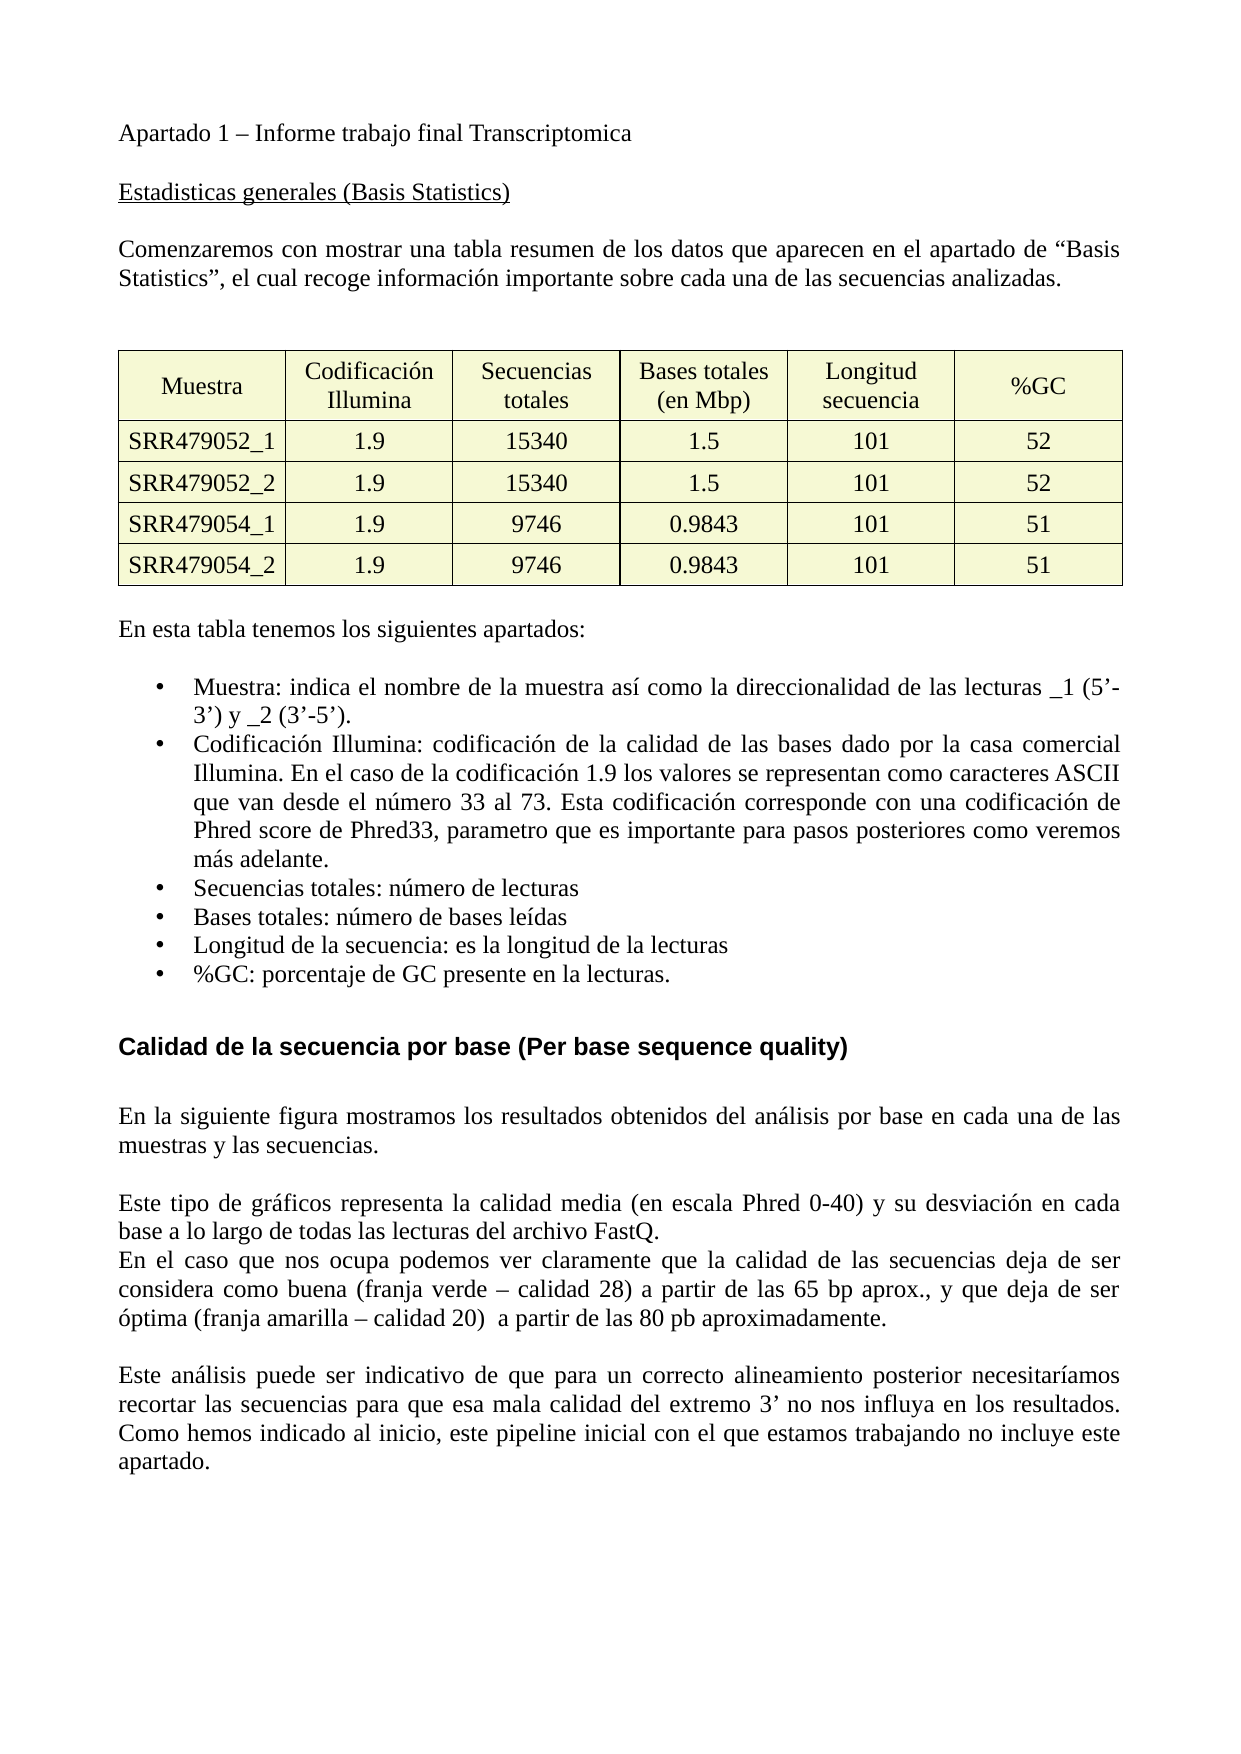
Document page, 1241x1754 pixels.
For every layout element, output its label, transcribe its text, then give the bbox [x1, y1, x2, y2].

table_cell 0.9843 [621, 544, 787, 584]
text En la siguiente figura mostramos los resultados obtenidos del análisis por base en cada una de las muestras y las secuencias. [118, 1101, 1122, 1159]
table_cell SRR479052_2 [119, 462, 285, 502]
table_header %GC [955, 351, 1122, 419]
table_cell 1.9 [286, 421, 452, 461]
text Comenzaremos con mostrar una tabla resumen de los datos que aparecen en el apartado de “Basis Statistics”, el cual recoge información importante sobre cada una de las secuencias analizadas. [118, 234, 1122, 292]
table_cell 9746 [453, 544, 619, 584]
table_cell 52 [955, 421, 1122, 461]
table_header Secuencias totales [453, 351, 619, 419]
list Bases totales: número de bases leídas [156, 902, 1122, 931]
table_cell 101 [788, 421, 954, 461]
text Estadisticas generales (Basis Statistics) [118, 177, 1122, 206]
table_cell 51 [955, 503, 1122, 543]
table_cell SRR479054_2 [119, 544, 285, 584]
table_cell 15340 [453, 462, 619, 502]
table_cell 1.9 [286, 503, 452, 543]
table_cell 1.5 [621, 421, 787, 461]
text En esta tabla tenemos los siguientes apartados: [118, 614, 1122, 643]
table_cell 9746 [453, 503, 619, 543]
table_header Bases totales (en Mbp) [621, 351, 787, 419]
table_cell 15340 [453, 421, 619, 461]
subtitle Calidad de la secuencia por base (Per base sequence quality) [118, 1031, 1122, 1060]
table_cell 1.5 [621, 462, 787, 502]
table_cell 1.9 [286, 544, 452, 584]
table_cell 101 [788, 544, 954, 584]
table_cell 0.9843 [621, 503, 787, 543]
table_cell SRR479052_1 [119, 421, 285, 461]
list Longitud de la secuencia: es la longitud de la lecturas [156, 931, 1122, 959]
table_cell 51 [955, 544, 1122, 584]
list Codificación Illumina: codificación de la calidad de las bases dado por la casa comercial Illumina. En el caso de la codificación 1.9 los valores se representan como caracteres ASCII que van desde el número 33 al 73. Esta codificación corresponde con una codificación de Phred score de Phred33, parametro que es importante para pasos posteriores como veremos más adelante. [156, 729, 1122, 873]
table_header Muestra [119, 351, 285, 419]
list %GC: porcentaje de GC presente en la lecturas. [156, 959, 1122, 988]
text Este análisis puede ser indicativo de que para un correcto alineamiento posterior necesitaríamos recortar las secuencias para que esa mala calidad del extremo 3’ no nos influya en los resultados. Como hemos indicado al inicio, este pipeline inicial con el que estamos trabajando no incluye este apartado. [118, 1360, 1122, 1475]
table_cell 101 [788, 503, 954, 543]
table_cell 1.9 [286, 462, 452, 502]
table_header Longitud secuencia [788, 351, 954, 419]
table_cell 101 [788, 462, 954, 502]
list Secuencias totales: número de lecturas [156, 873, 1122, 902]
text Este tipo de gráficos representa la calidad media (en escala Phred 0-40) y su desviación en cada base a lo largo de todas las lecturas del archivo FastQ. [118, 1188, 1122, 1245]
table_cell SRR479054_1 [119, 503, 285, 543]
text En el caso que nos ocupa podemos ver claramente que la calidad de las secuencias deja de ser considera como buena (franja verde – calidad 28) a partir de las 65 bp aprox., y que deja de ser óptima (franja amarilla – calidad 20) a partir de las 80 pb aproximadamente. [118, 1245, 1122, 1331]
list Muestra: indica el nombre de la muestra así como la direccionalidad de las lecturas _1 (5’-3’) y _2 (3’-5’). [156, 672, 1122, 729]
table_header Codificación Illumina [286, 351, 452, 419]
table_cell 52 [955, 462, 1122, 502]
